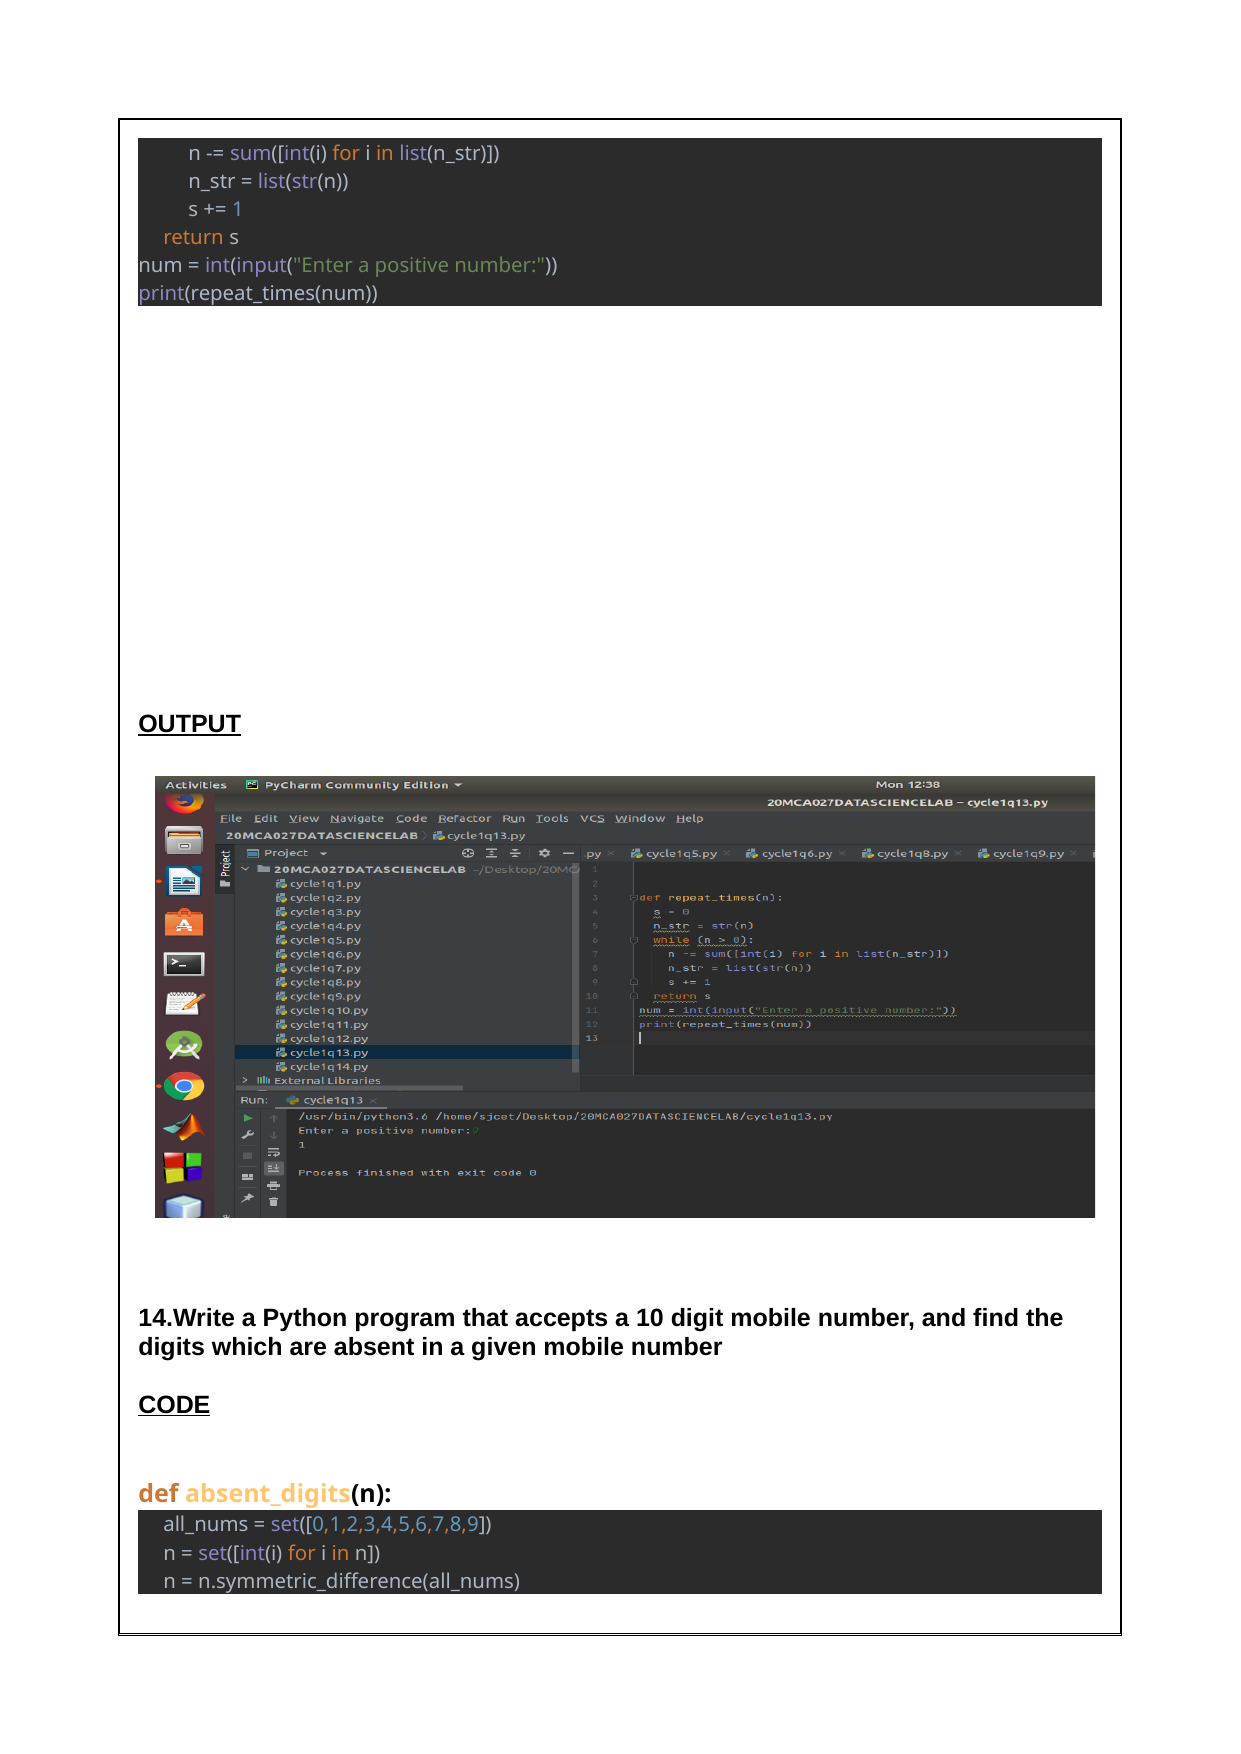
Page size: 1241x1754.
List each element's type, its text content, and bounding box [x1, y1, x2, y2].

text OUTPUT [138, 709, 1102, 738]
text n_str = list(str(n)) [138, 166, 1102, 194]
text num = int(input("Enter a positive number:")) [138, 251, 1102, 278]
text all_nums = set([0,1,2,3,4,5,6,7,8,9]) [138, 1510, 1102, 1538]
text def absent_digits(n): [138, 1476, 1102, 1510]
text CODE [138, 1389, 1102, 1418]
text 14.Write a Python program that accepts a 10 digit mobile number, and find the digits which are absent in a given mobile number [138, 1303, 1102, 1361]
text print(repeat_times(num)) [138, 278, 1102, 306]
text s += 1 [138, 194, 1102, 222]
text n -= sum([int(i) for i in list(n_str)]) [138, 138, 1102, 166]
text return s [138, 222, 1102, 251]
text n = set([int(i) for i in n]) [138, 1538, 1102, 1566]
text n = n.symmetric_difference(all_nums) [138, 1566, 1102, 1594]
